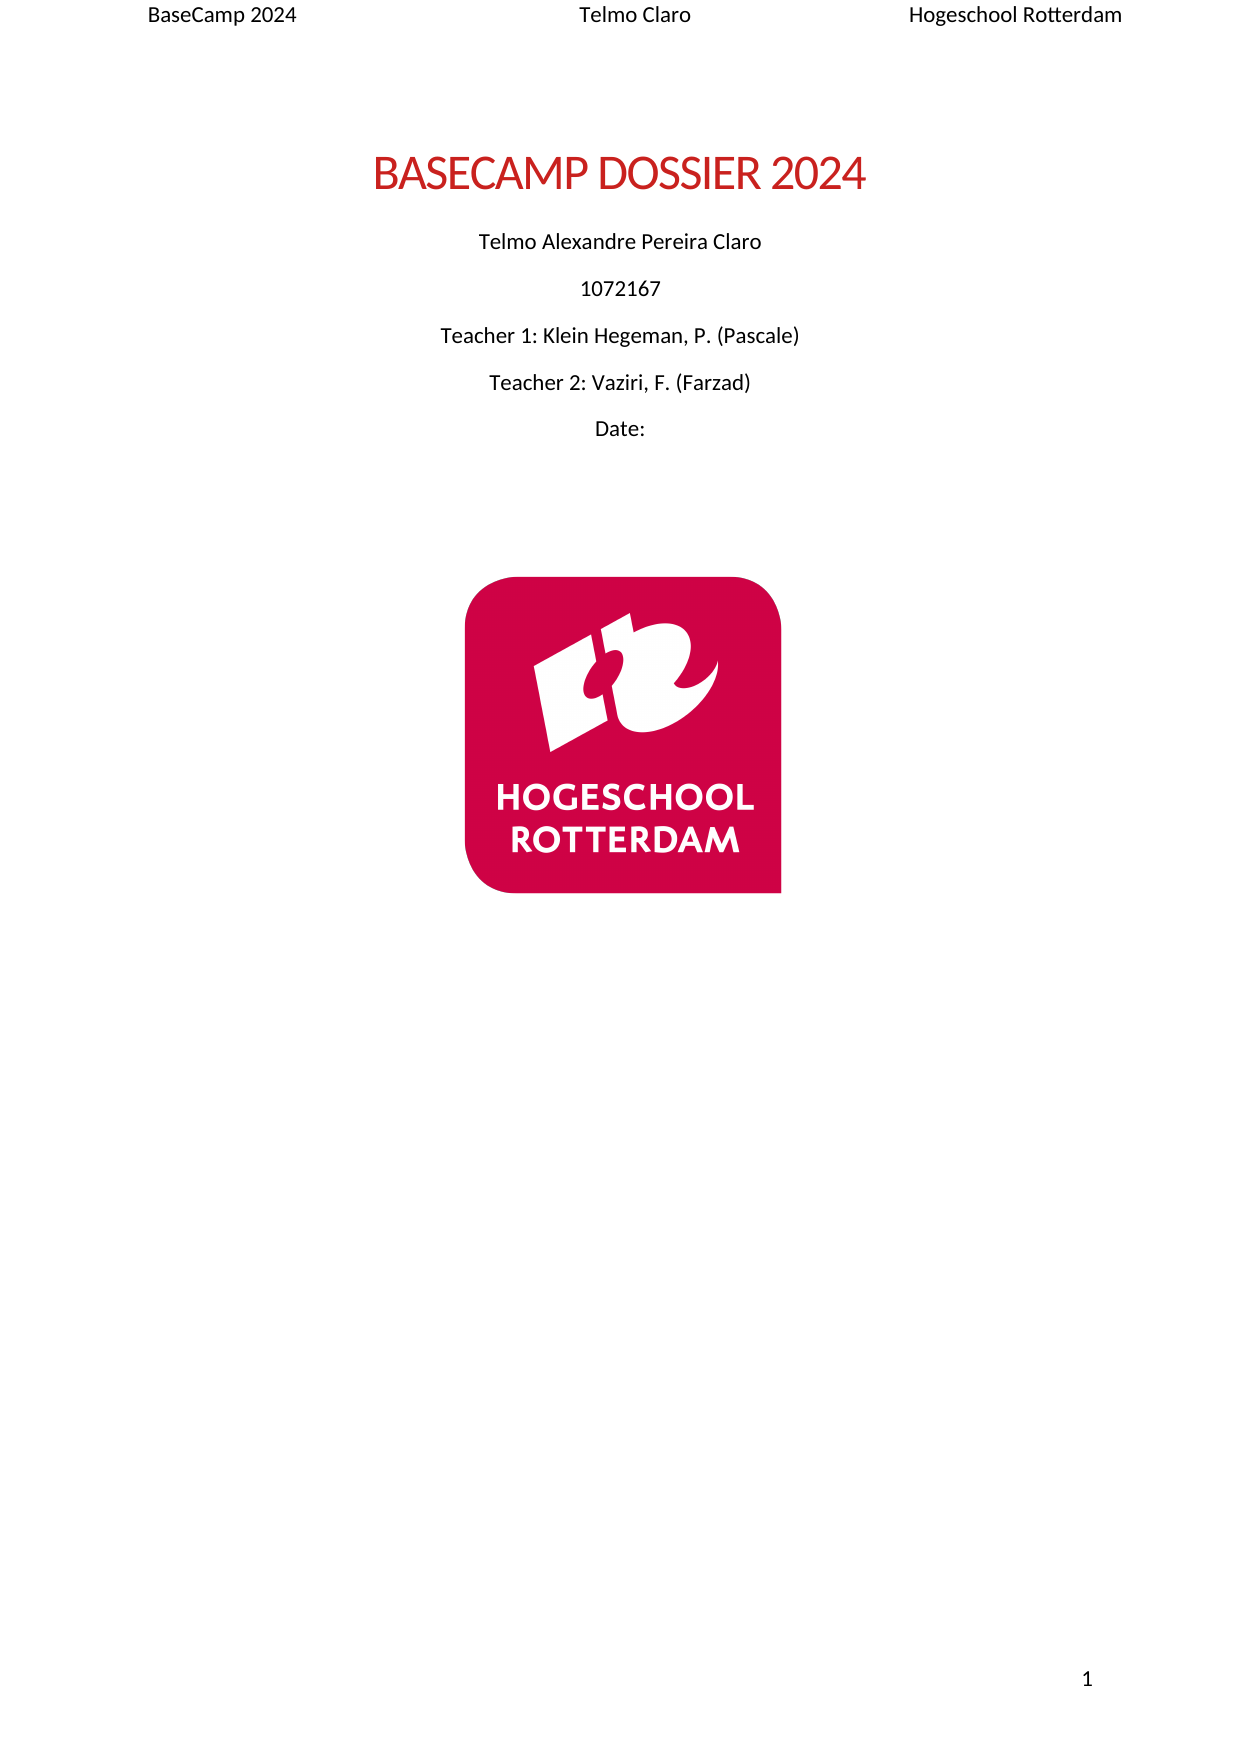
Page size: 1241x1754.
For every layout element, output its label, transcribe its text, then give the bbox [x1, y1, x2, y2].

title Basecamp Dossier 2024 [148, 148, 1093, 199]
text Date: [148, 414, 1093, 443]
picture [417, 529, 829, 941]
text Teacher 1: Klein Hegeman, P. (Pascale) [148, 321, 1093, 349]
text Teacher 2: Vaziri, F. (Farzad) [148, 368, 1093, 396]
text 1072167 [148, 274, 1093, 302]
text Telmo Alexandre Pereira Claro [148, 227, 1093, 256]
